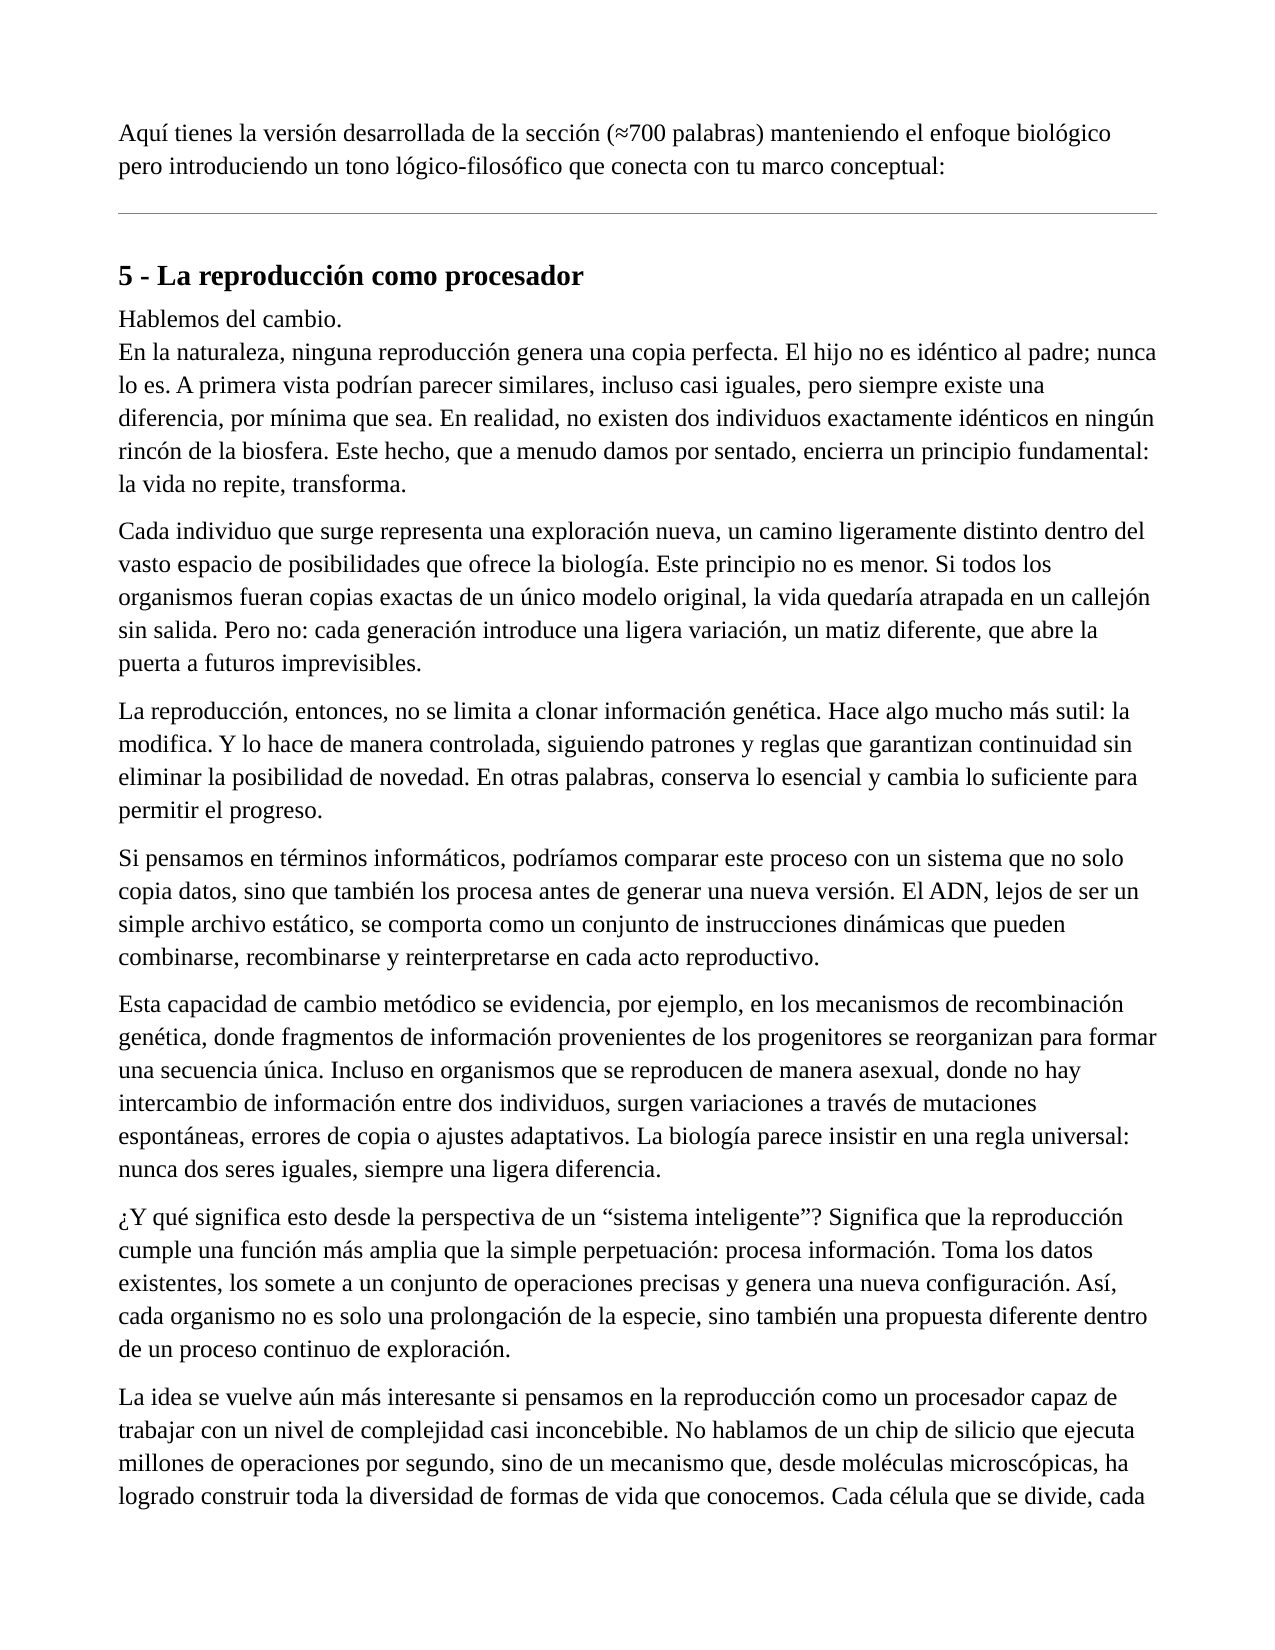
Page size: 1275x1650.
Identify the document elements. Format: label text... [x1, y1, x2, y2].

text ¿Y qué significa esto desde la perspectiva de un “sistema inteligente”? Significa que la reproducción cumple una función más amplia que la simple perpetuación: procesa información. Toma los datos existentes, los somete a un conjunto de operaciones precisas y genera una nueva configuración. Así, cada organismo no es solo una prolongación de la especie, sino también una propuesta diferente dentro de un proceso continuo de exploración. [118, 1202, 1157, 1363]
text La idea se vuelve aún más interesante si pensamos en la reproducción como un procesador capaz de trabajar con un nivel de complejidad casi inconcebible. No hablamos de un chip de silicio que ejecuta millones de operaciones por segundo, sino de un mecanismo que, desde moléculas microscópicas, ha logrado construir toda la diversidad de formas de vida que conocemos. Cada célula que se divide, cada [118, 1382, 1157, 1509]
text Hablemos del cambio. En la naturaleza, ninguna reproducción genera una copia perfecta. El hijo no es idéntico al padre; nunca lo es. A primera vista podrían parecer similares, incluso casi iguales, pero siempre existe una diferencia, por mínima que sea. En realidad, no existen dos individuos exactamente idénticos en ningún rincón de la biosfera. Este hecho, que a menudo damos por sentado, encierra un principio fundamental: la vida no repite, transforma. [118, 304, 1157, 497]
subtitle 5 - La reproducción como procesador [118, 258, 1157, 291]
text Aquí tienes la versión desarrollada de la sección (≈700 palabras) manteniendo el enfoque biológico pero introduciendo un tono lógico-filosófico que conecta con tu marco conceptual: [118, 118, 1157, 180]
text La reproducción, entonces, no se limita a clonar información genética. Hace algo mucho más sutil: la modifica. Y lo hace de manera controlada, siguiendo patrones y reglas que garantizan continuidad sin eliminar la posibilidad de novedad. En otras palabras, conserva lo esencial y cambia lo suficiente para permitir el progreso. [118, 696, 1157, 824]
text Si pensamos en términos informáticos, podríamos comparar este proceso con un sistema que no solo copia datos, sino que también los procesa antes de generar una nueva versión. El ADN, lejos de ser un simple archivo estático, se comporta como un conjunto de instrucciones dinámicas que pueden combinarse, recombinarse y reinterpretarse en cada acto reproductivo. [118, 843, 1157, 971]
text Esta capacidad de cambio metódico se evidencia, por ejemplo, en los mecanismos de recombinación genética, donde fragmentos de información provenientes de los progenitores se reorganizan para formar una secuencia única. Incluso en organismos que se reproducen de manera asexual, donde no hay intercambio de información entre dos individuos, surgen variaciones a través de mutaciones espontáneas, errores de copia o ajustes adaptativos. La biología parece insistir en una regla universal: nunca dos seres iguales, siempre una ligera diferencia. [118, 989, 1157, 1183]
text Cada individuo que surge representa una exploración nueva, un camino ligeramente distinto dentro del vasto espacio de posibilidades que ofrece la biología. Este principio no es menor. Si todos los organismos fueran copias exactas de un único modelo original, la vida quedaría atrapada en un callejón sin salida. Pero no: cada generación introduce una ligera variación, un matiz diferente, que abre la puerta a futuros imprevisibles. [118, 516, 1157, 677]
